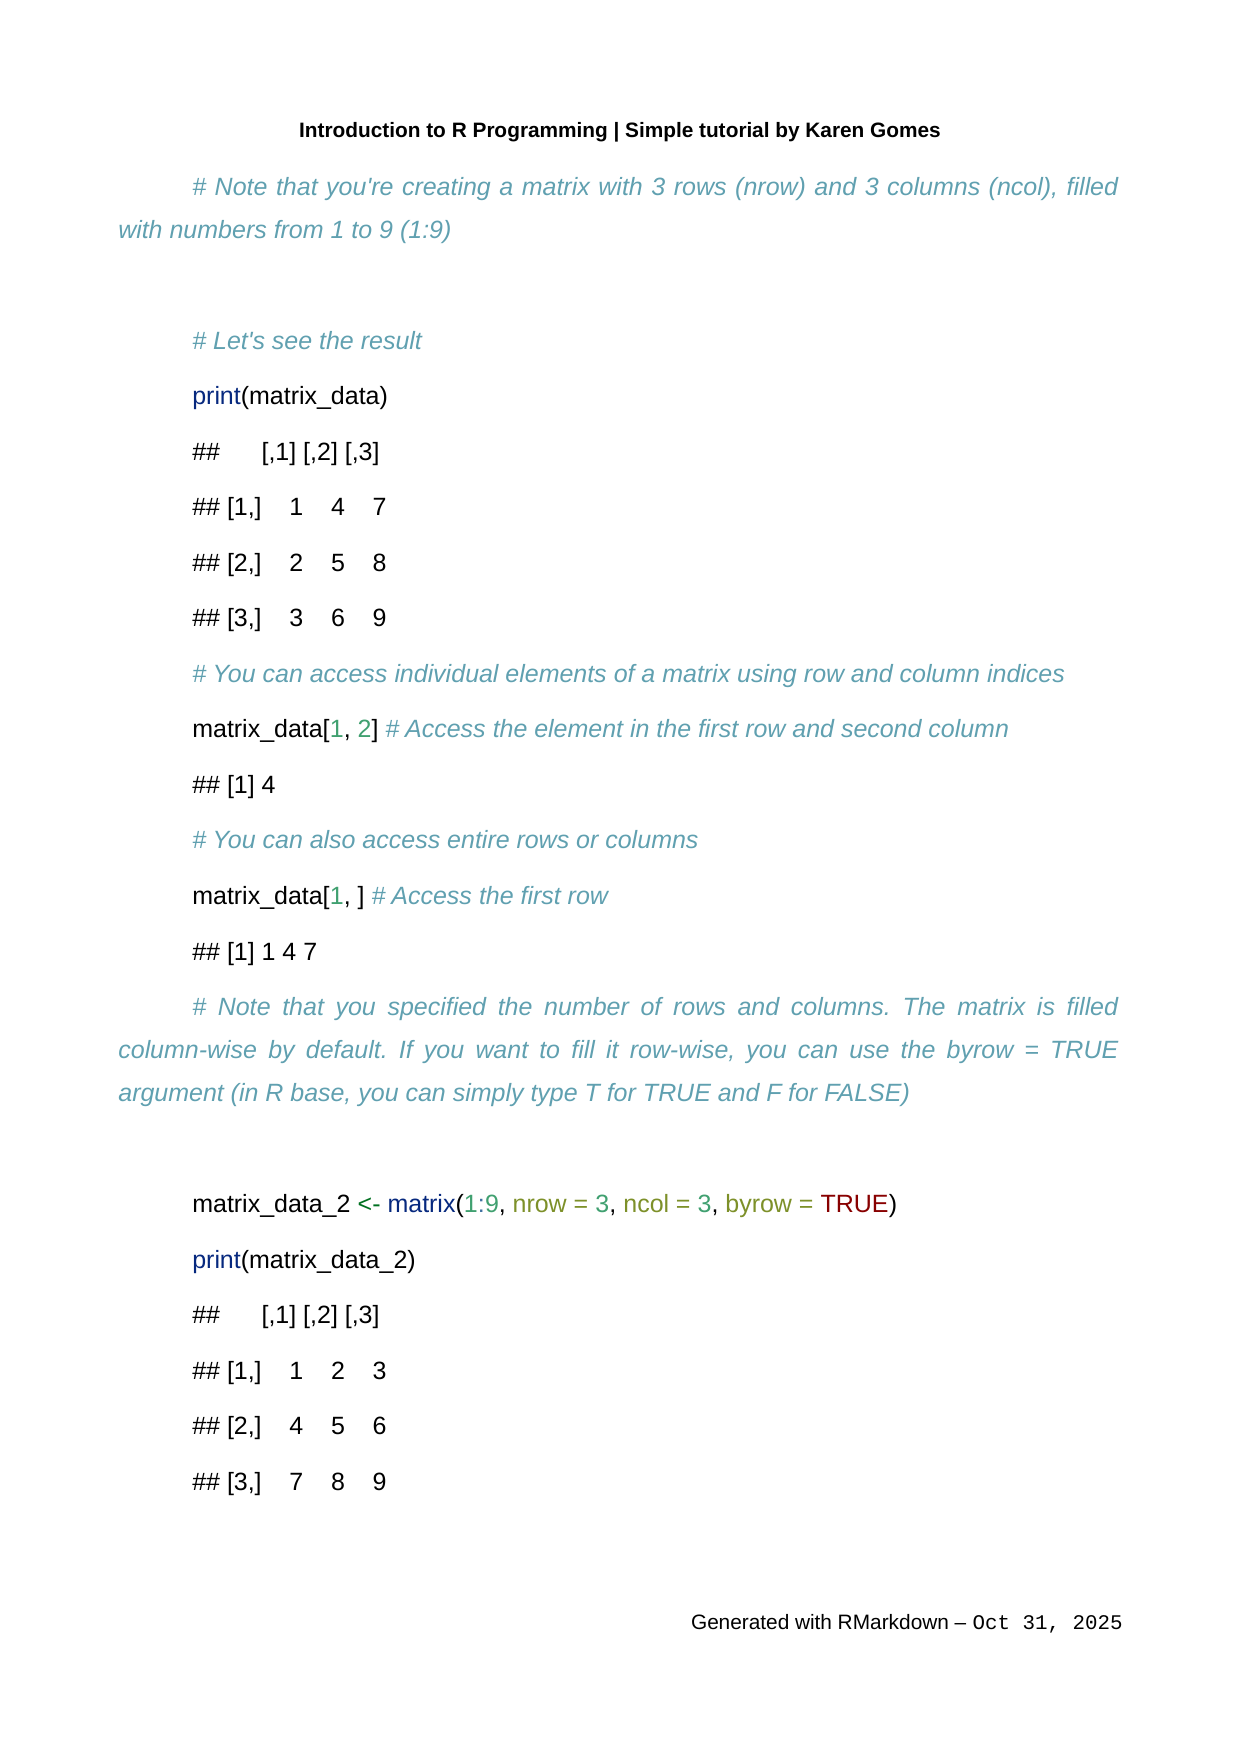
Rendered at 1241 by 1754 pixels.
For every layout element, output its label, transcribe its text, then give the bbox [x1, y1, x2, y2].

text matrix_data[1, ] # Access the first row [118, 881, 1122, 910]
text ## [,1] [,2] [,3] [118, 1300, 1122, 1329]
text print(matrix_data) [118, 381, 1122, 410]
text ## [1] 1 4 7 [118, 936, 1122, 965]
text ## [1,] 1 2 3 [118, 1356, 1122, 1384]
text ## [3,] 7 8 9 [118, 1467, 1122, 1496]
text ## [3,] 3 6 9 [118, 603, 1122, 632]
text matrix_data[1, 2] # Access the element in the first row and second column [118, 714, 1122, 743]
text matrix_data_2 <- matrix(1:9, nrow = 3, ncol = 3, byrow = TRUE) [118, 1189, 1122, 1218]
text ## [2,] 2 5 8 [118, 548, 1122, 577]
text print(matrix_data_2) [118, 1245, 1122, 1273]
text ## [1,] 1 4 7 [118, 492, 1122, 521]
text ## [,1] [,2] [,3] [118, 437, 1122, 466]
text ## [1] 4 [118, 770, 1122, 799]
text # Let's see the result [118, 326, 1122, 354]
text # Note that you specified the number of rows and columns. The matrix is filled column-wise by default. If you want to fill it row-wise, you can use the byrow = TRUE argument (in R base, you can simply type T for TRUE and F for FALSE) [118, 992, 1122, 1107]
text # Note that you're creating a matrix with 3 rows (nrow) and 3 columns (ncol), filled with numbers from 1 to 9 (1:9) [118, 172, 1122, 243]
text ## [2,] 4 5 6 [118, 1411, 1122, 1440]
text # You can also access entire rows or columns [118, 825, 1122, 854]
text # You can access individual elements of a matrix using row and column indices [118, 659, 1122, 688]
